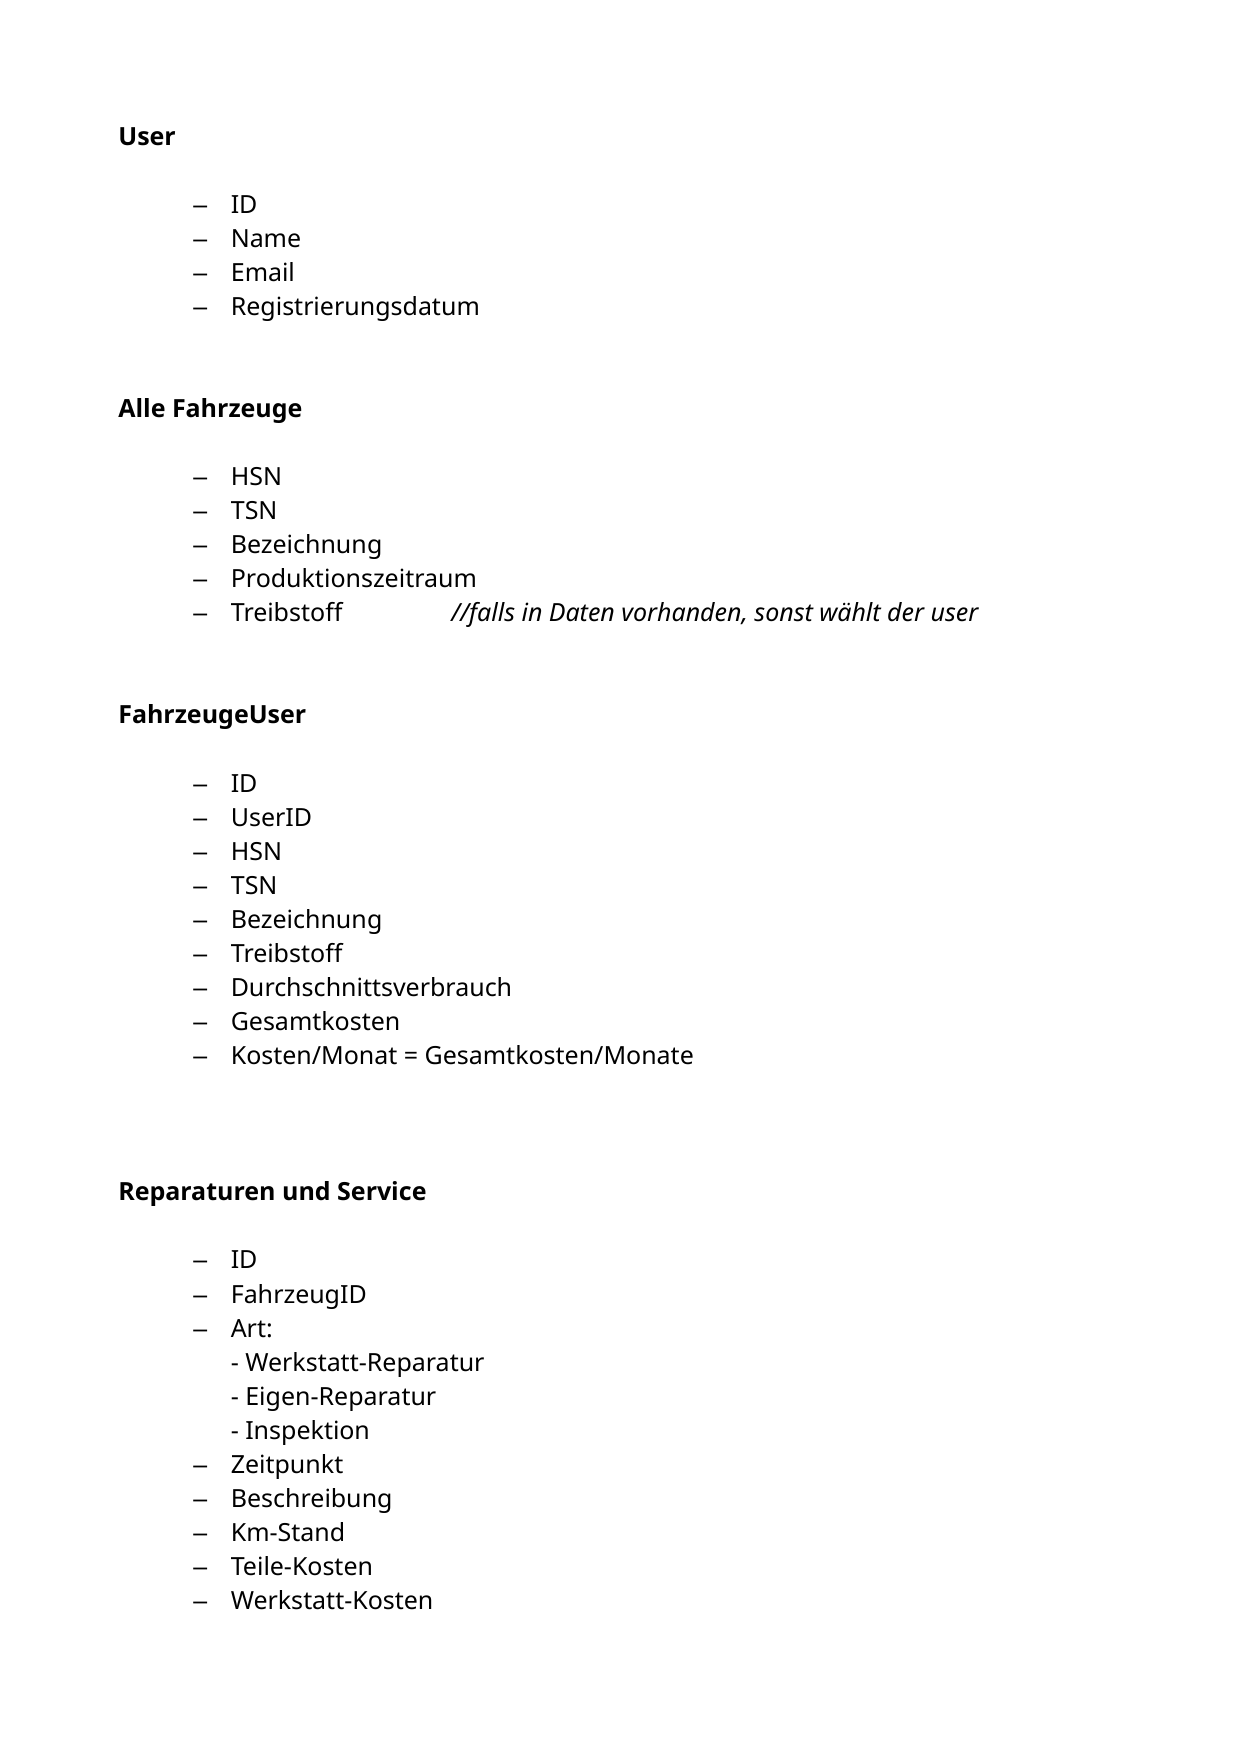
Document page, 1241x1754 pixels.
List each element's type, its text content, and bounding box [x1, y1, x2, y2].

list Teile-Kosten [193, 1549, 1122, 1583]
list ID [193, 1242, 1122, 1276]
list Werkstatt-Kosten [193, 1583, 1122, 1617]
list Treibstoff //falls in Daten vorhanden, sonst wählt der user [193, 595, 1122, 629]
list Email [193, 254, 1122, 288]
list Art: [193, 1310, 1122, 1344]
list - Inspektion [193, 1412, 1122, 1447]
list HSN [193, 833, 1122, 867]
text FahrzeugeUser [118, 697, 1122, 731]
text Reparaturen und Service [118, 1174, 1122, 1208]
list TSN [193, 867, 1122, 902]
list Beschreibung [193, 1481, 1122, 1515]
list Durchschnittsverbrauch [193, 970, 1122, 1004]
list HSN [193, 459, 1122, 493]
list ID [193, 765, 1122, 799]
list ID [193, 186, 1122, 220]
list Bezeichnung [193, 527, 1122, 561]
text Alle Fahrzeuge [118, 391, 1122, 425]
list Kosten/Monat = Gesamtkosten/Monate [193, 1038, 1122, 1072]
list Name [193, 220, 1122, 254]
list Bezeichnung [193, 902, 1122, 936]
list - Eigen-Reparatur [193, 1378, 1122, 1412]
list Gesamtkosten [193, 1004, 1122, 1038]
list Registrierungsdatum [193, 288, 1122, 322]
list UserID [193, 799, 1122, 833]
list Produktionszeitraum [193, 561, 1122, 595]
list Km-Stand [193, 1515, 1122, 1549]
list - Werkstatt-Reparatur [193, 1344, 1122, 1378]
list Zeitpunkt [193, 1447, 1122, 1481]
list Treibstoff [193, 936, 1122, 970]
list FahrzeugID [193, 1276, 1122, 1310]
list TSN [193, 493, 1122, 527]
text User [118, 118, 1122, 152]
